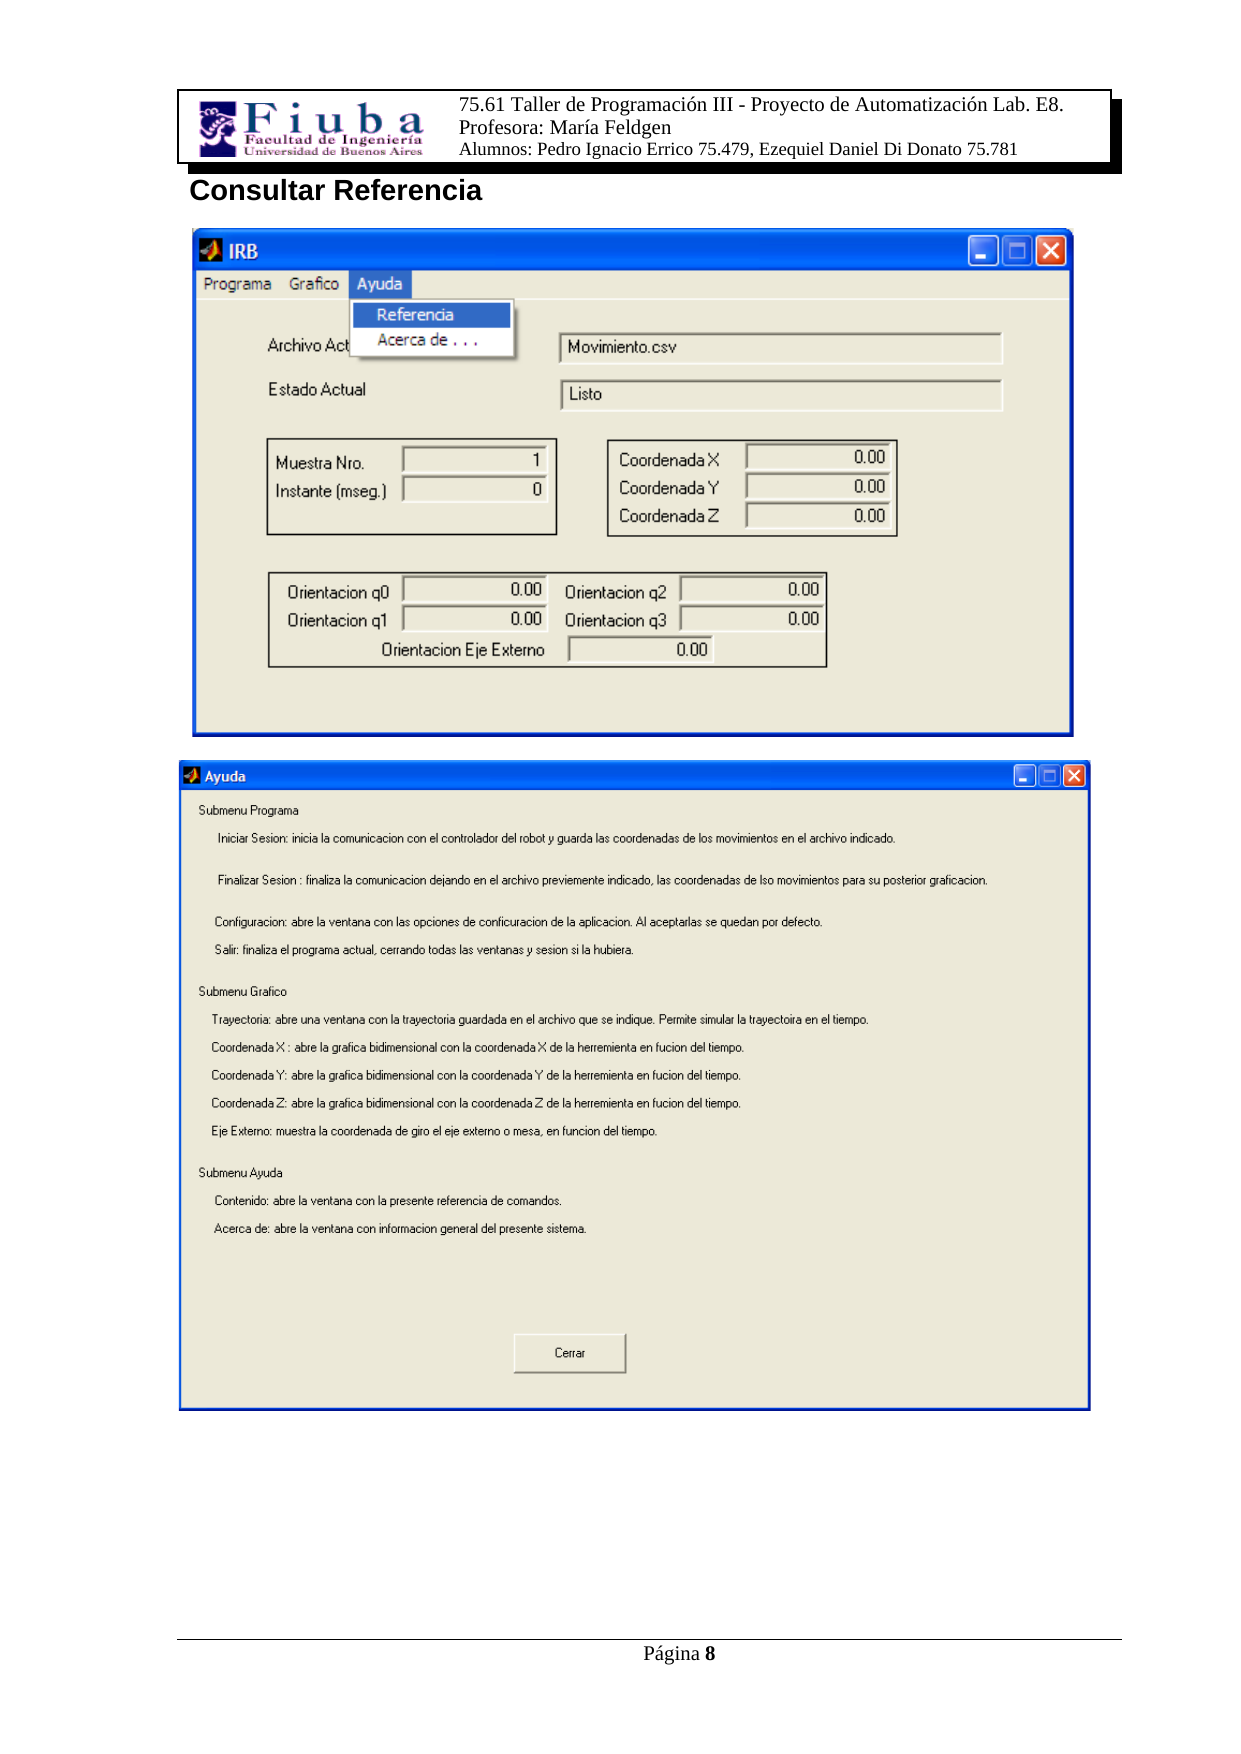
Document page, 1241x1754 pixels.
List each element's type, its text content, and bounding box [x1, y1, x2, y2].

subtitle Consultar Referencia [177, 174, 1122, 207]
picture [196, 100, 431, 157]
picture [192, 228, 1074, 737]
picture [178, 760, 1091, 1411]
